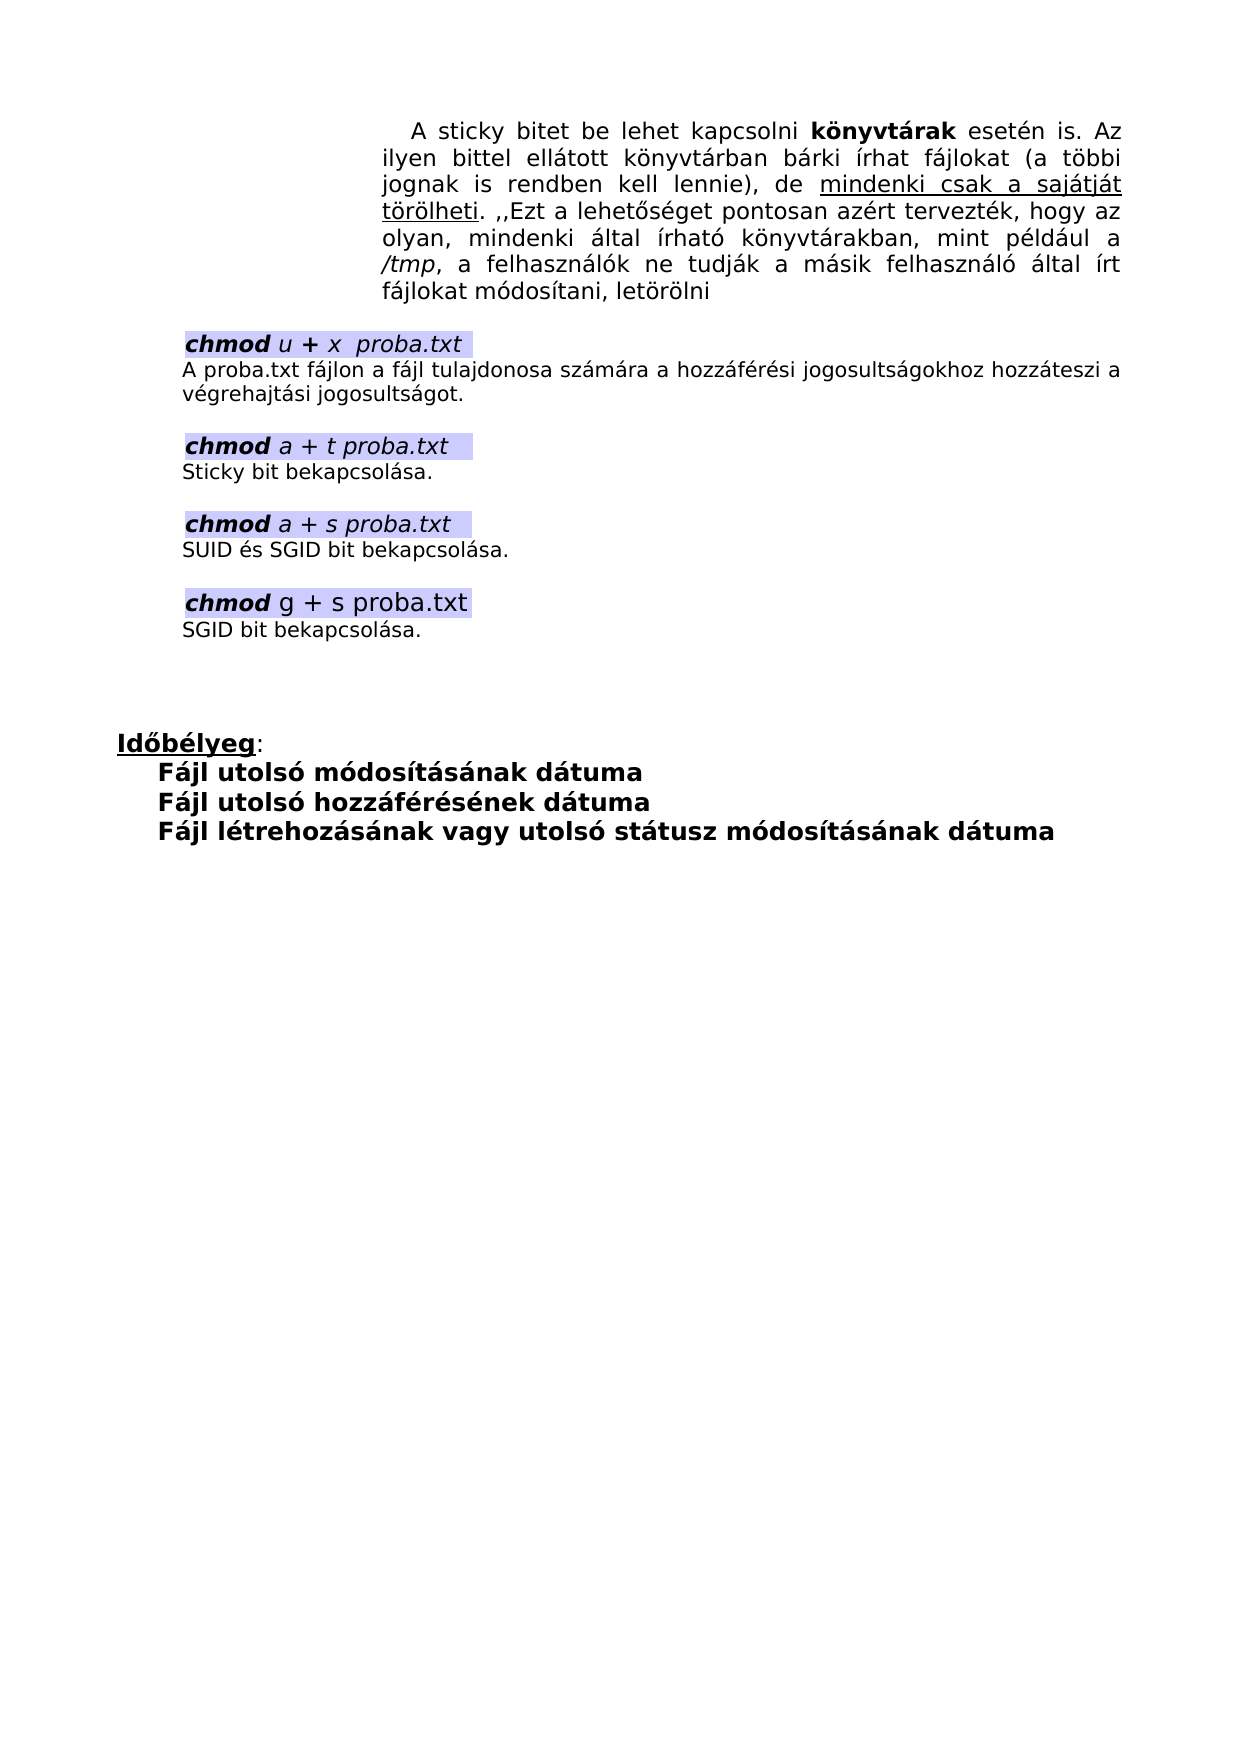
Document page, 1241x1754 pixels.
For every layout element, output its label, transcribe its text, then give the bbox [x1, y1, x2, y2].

text Fájl utolsó módosításának dátuma [157, 759, 1122, 788]
text chmod g + s proba.txt [185, 588, 472, 618]
text chmod u + x proba.txt [185, 331, 473, 358]
text Fájl létrehozásának vagy utolsó státusz módosításának dátuma [157, 817, 1122, 846]
text Fájl utolsó hozzáférésének dátuma [157, 788, 1122, 817]
text Időbélyeg: [117, 729, 1122, 759]
text A proba.txt fájlon a fájl tulajdonosa számára a hozzáférési jogosultságokhoz hozzáteszi a végrehajtási jogosultságot. [182, 358, 1122, 407]
text chmod a + t proba.txt [185, 433, 473, 460]
text chmod a + s proba.txt [185, 511, 472, 538]
text Sticky bit bekapcsolása. [182, 460, 1122, 484]
text A sticky bitet be lehet kapcsolni könyvtárak esetén is. Az ilyen bittel ellátott könyvtárban bárki írhat fájlokat (a többi jognak is rendben kell lennie), de mindenki csak a sajátját törölheti. ,,Ezt a lehetőséget pontosan azért tervezték, hogy az olyan, mindenki által írható könyvtárakban, mint például a /tmp, a felhasználók ne tudják a másik felhasználó által írt fájlokat módosítani, letörölni [382, 118, 1122, 305]
text SUID és SGID bit bekapcsolása. [182, 538, 1122, 562]
text SGID bit bekapcsolása. [182, 618, 1122, 642]
